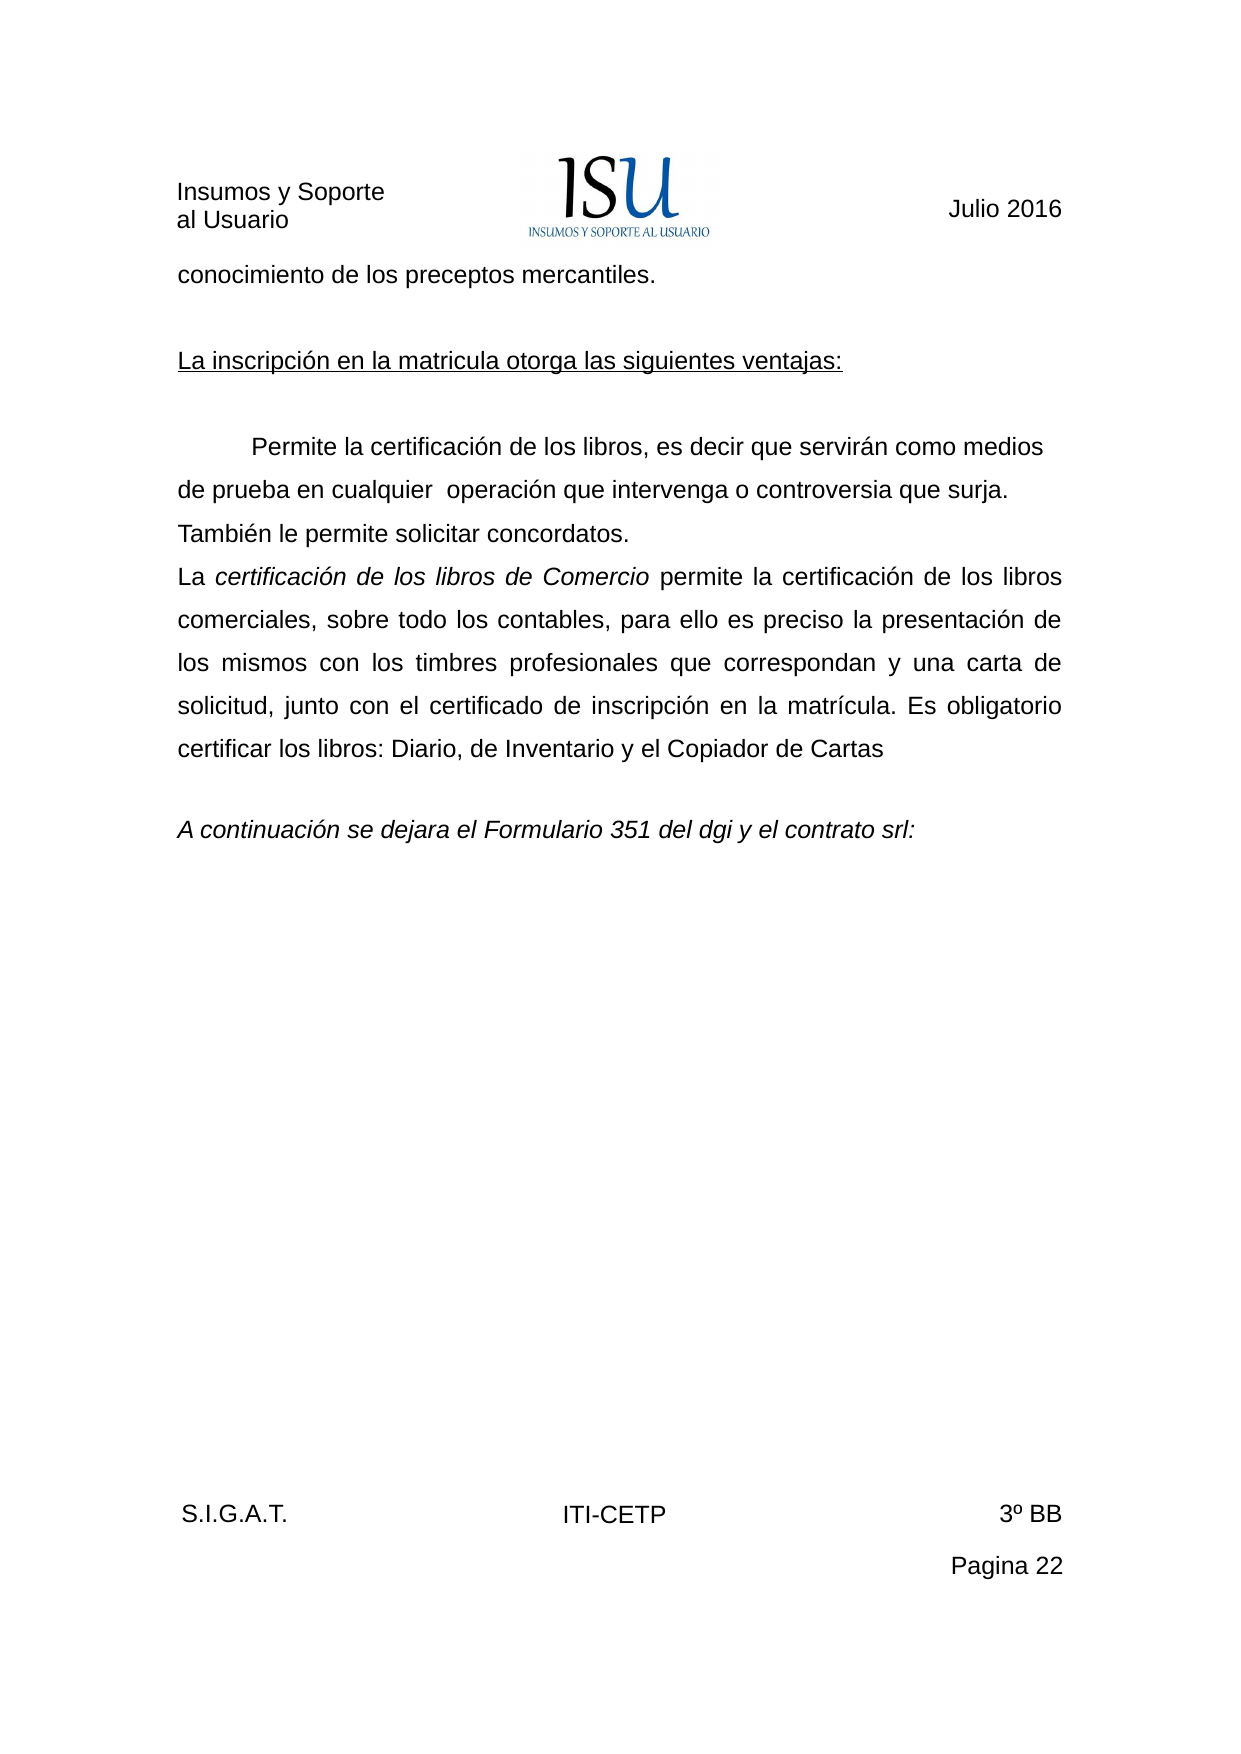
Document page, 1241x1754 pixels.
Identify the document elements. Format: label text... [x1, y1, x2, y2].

text A continuación se dejara el Formulario 351 del dgi y el contrato srl: [177, 815, 1063, 844]
picture [517, 138, 723, 252]
text Permite la certificación de los libros, es decir que servirán como medios de prueba en cualquier operación que intervenga o controversia que surja. También le permite solicitar concordatos. [177, 432, 1063, 547]
text La certificación de los libros de Comercio permite la certificación de los libros comerciales, sobre todo los contables, para ello es preciso la presentación de los mismos con los timbres profesionales que correspondan y una carta de solicitud, junto con el certificado de inscripción en la matrícula. Es obligatorio certificar los libros: Diario, de Inventario y el Copiador de Cartas [177, 562, 1063, 763]
text conocimiento de los preceptos mercantiles. [177, 260, 1063, 288]
text La inscripción en la matricula otorga las siguientes ventajas: [177, 346, 1063, 375]
